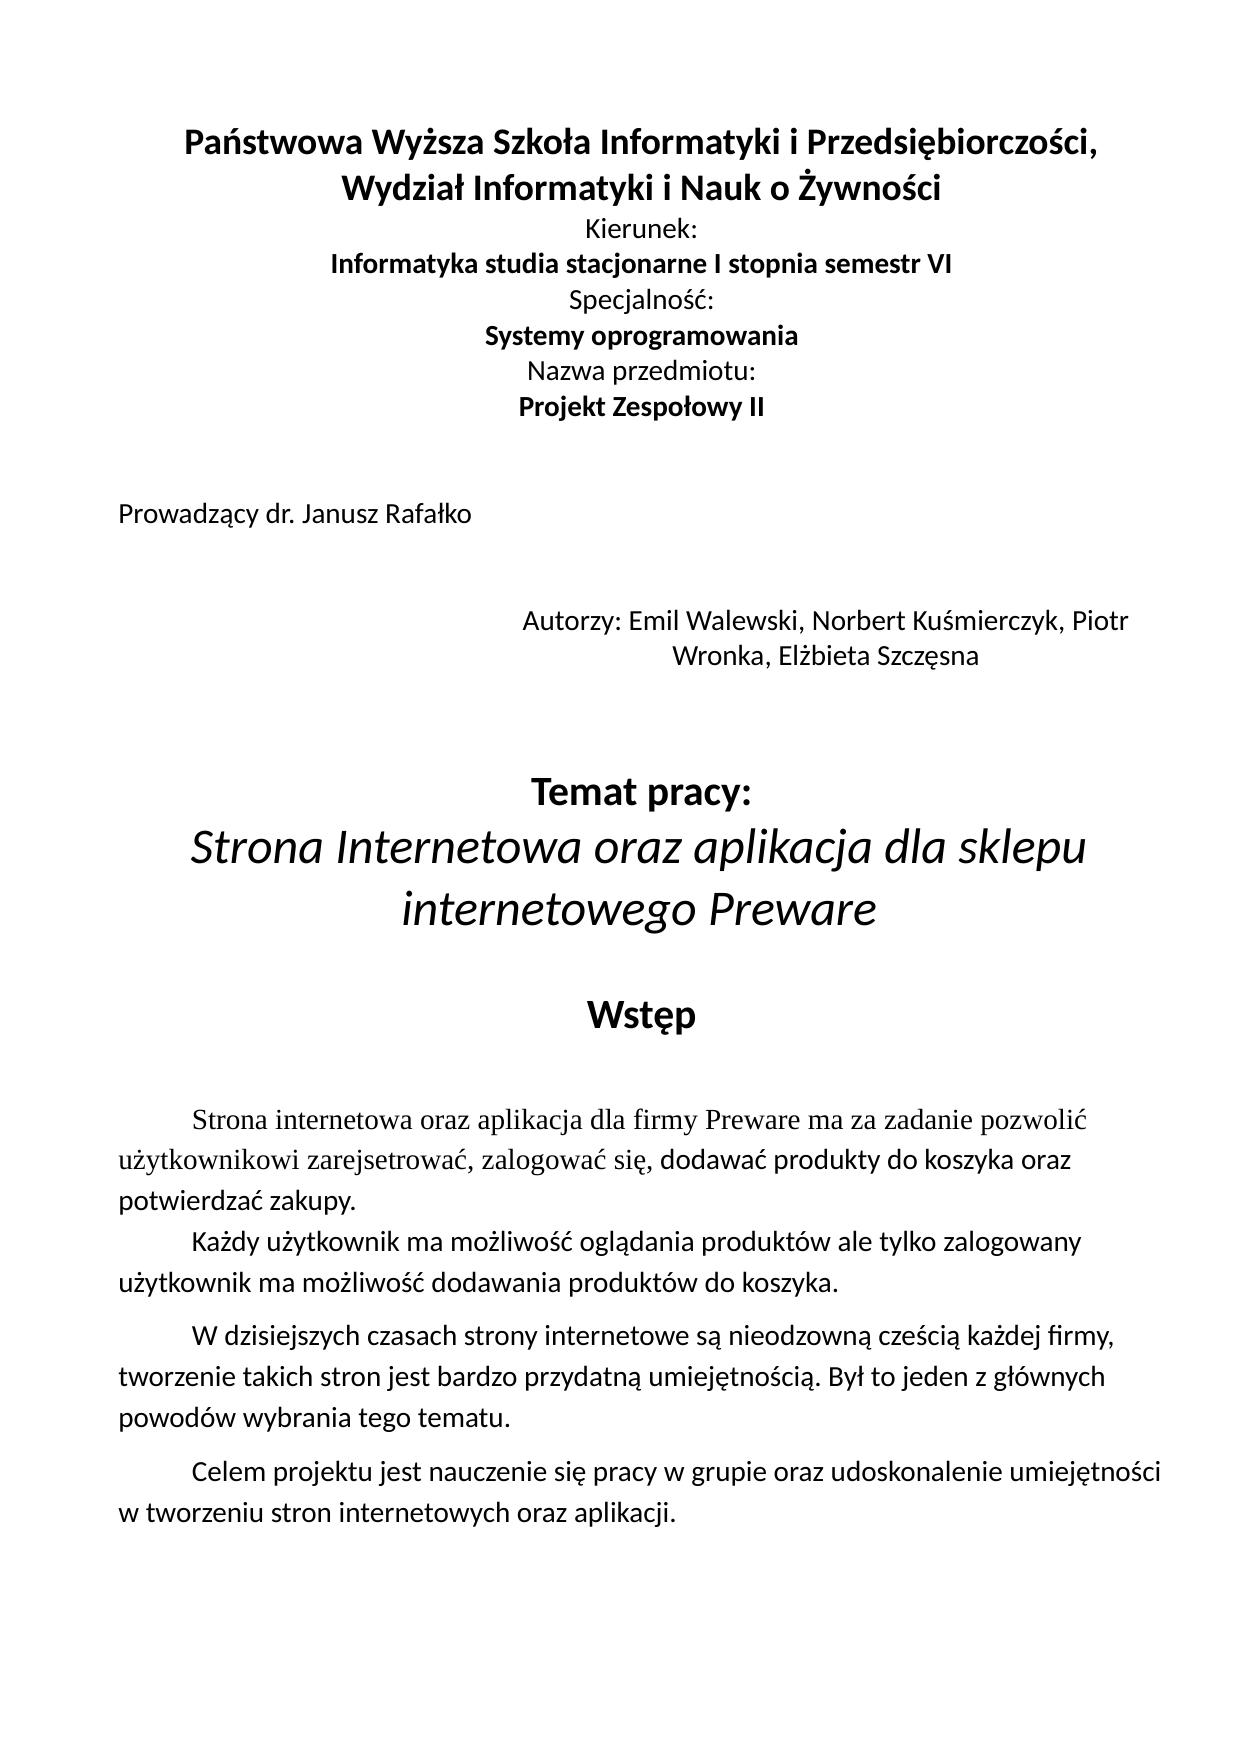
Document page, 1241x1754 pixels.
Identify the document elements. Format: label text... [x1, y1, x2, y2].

text W dzisiejszych czasach strony internetowe są nieodzowną cześcią każdej firmy, tworzenie takich stron jest bardzo przydatną umiejętnością. Był to jeden z głównych powodów wybrania tego tematu. [118, 1317, 1165, 1435]
text Prowadzący dr. Janusz Rafałko [118, 495, 1165, 530]
text Projekt Zespołowy II [118, 388, 1165, 423]
text Państwowa Wyższa Szkoła Informatyki i Przedsiębiorczości, [118, 118, 1165, 164]
text Systemy oprogramowania [118, 317, 1165, 352]
text Nazwa przedmiotu: [118, 352, 1165, 388]
text Strona Internetowa oraz aplikacja dla sklepu internetowego Preware [118, 815, 1165, 937]
text Celem projektu jest nauczenie się pracy w grupie oraz udoskonalenie umiejętności w tworzeniu stron internetowych oraz aplikacji. [118, 1453, 1165, 1529]
text Kierunek: [118, 210, 1165, 245]
text Informatyka studia stacjonarne I stopnia semestr VI [118, 245, 1165, 281]
text Wstęp [118, 988, 1165, 1039]
text Autorzy: Emil Walewski, Norbert Kuśmierczyk, Piotr Wronka, Elżbieta Szczęsna [487, 602, 1165, 673]
text Strona internetowa oraz aplikacja dla firmy Preware ma za zadanie pozwolić użytkownikowi zarejsetrować, zalogować się, dodawać produkty do koszyka oraz potwierdzać zakupy. Każdy użytkownik ma możliwość oglądania produktów ale tylko zalogowany użytkownik ma możliwość dodawania produktów do koszyka. [118, 1102, 1165, 1300]
text Wydział Informatyki i Nauk o Żywności [118, 164, 1165, 210]
text Temat pracy: [118, 764, 1165, 815]
text Specjalność: [118, 281, 1165, 317]
